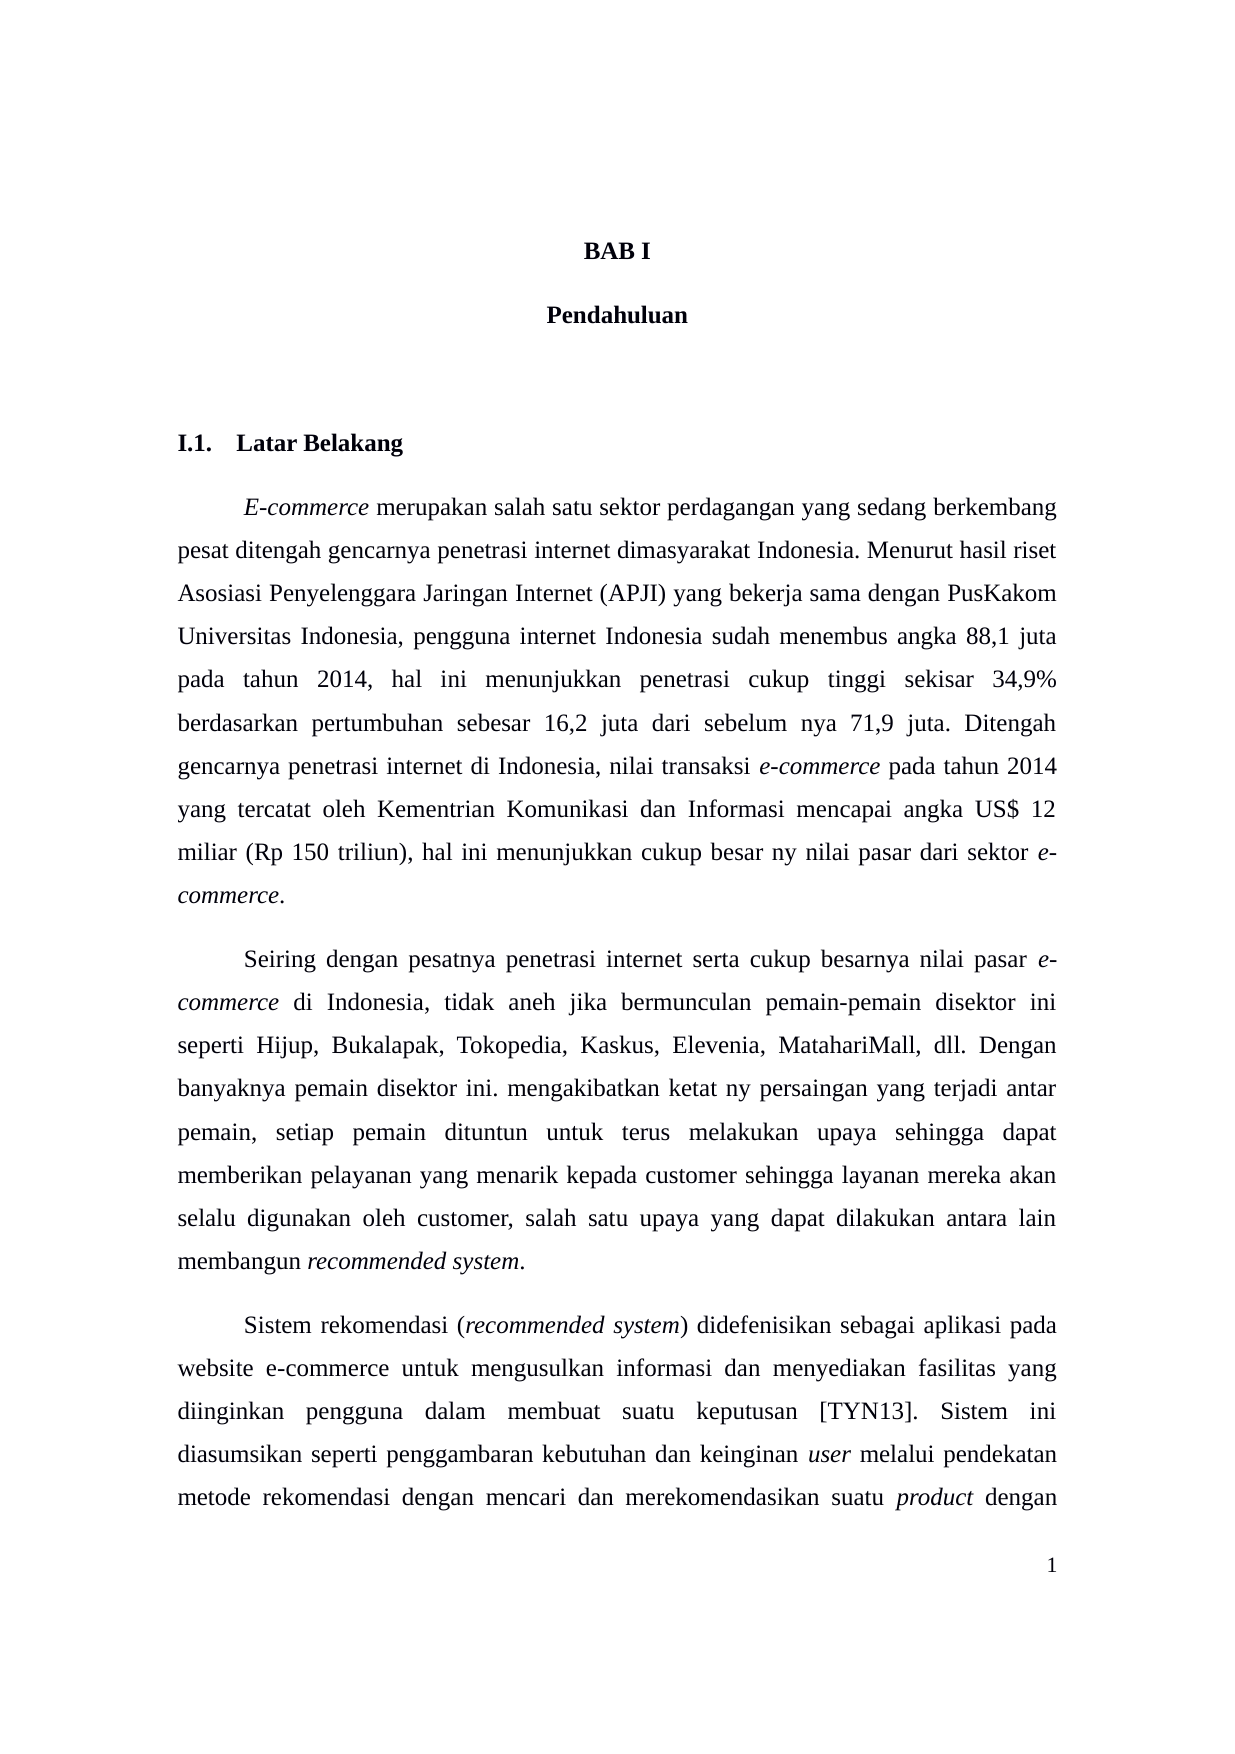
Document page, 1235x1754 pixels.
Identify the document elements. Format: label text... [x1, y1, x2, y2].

text Sistem rekomendasi (recommended system) didefenisikan sebagai aplikasi pada website e-commerce untuk mengusulkan informasi dan menyediakan fasilitas yang diinginkan pengguna dalam membuat suatu keputusan [TYN13]. Sistem ini diasumsikan seperti penggambaran kebutuhan dan keinginan user melalui pendekatan metode rekomendasi dengan mencari dan merekomendasikan suatu product dengan [177, 1310, 1057, 1511]
subtitle Latar Belakang [177, 428, 1057, 457]
subtitle BAB I [177, 236, 1057, 265]
text Seiring dengan pesatnya penetrasi internet serta cukup besarnya nilai pasar e-commerce di Indonesia, tidak aneh jika bermunculan pemain-pemain disektor ini seperti Hijup, Bukalapak, Tokopedia, Kaskus, Elevenia, MatahariMall, dll. Dengan banyaknya pemain disektor ini. mengakibatkan ketat ny persaingan yang terjadi antar pemain, setiap pemain dituntun untuk terus melakukan upaya sehingga dapat memberikan pelayanan yang menarik kepada customer sehingga layanan mereka akan selalu digunakan oleh customer, salah satu upaya yang dapat dilakukan antara lain membangun recommended system. [177, 944, 1057, 1275]
text Pendahuluan [177, 300, 1057, 329]
text E-commerce merupakan salah satu sektor perdagangan yang sedang berkembang pesat ditengah gencarnya penetrasi internet dimasyarakat Indonesia. Menurut hasil riset Asosiasi Penyelenggara Jaringan Internet (APJI) yang bekerja sama dengan PusKakom Universitas Indonesia, pengguna internet Indonesia sudah menembus angka 88,1 juta pada tahun 2014, hal ini menunjukkan penetrasi cukup tinggi sekisar 34,9% berdasarkan pertumbuhan sebesar 16,2 juta dari sebelum nya 71,9 juta. Ditengah gencarnya penetrasi internet di Indonesia, nilai transaksi e-commerce pada tahun 2014 yang tercatat oleh Kementrian Komunikasi dan Informasi mencapai angka US$ 12 miliar (Rp 150 triliun), hal ini menunjukkan cukup besar ny nilai pasar dari sektor e-commerce. [177, 492, 1057, 909]
